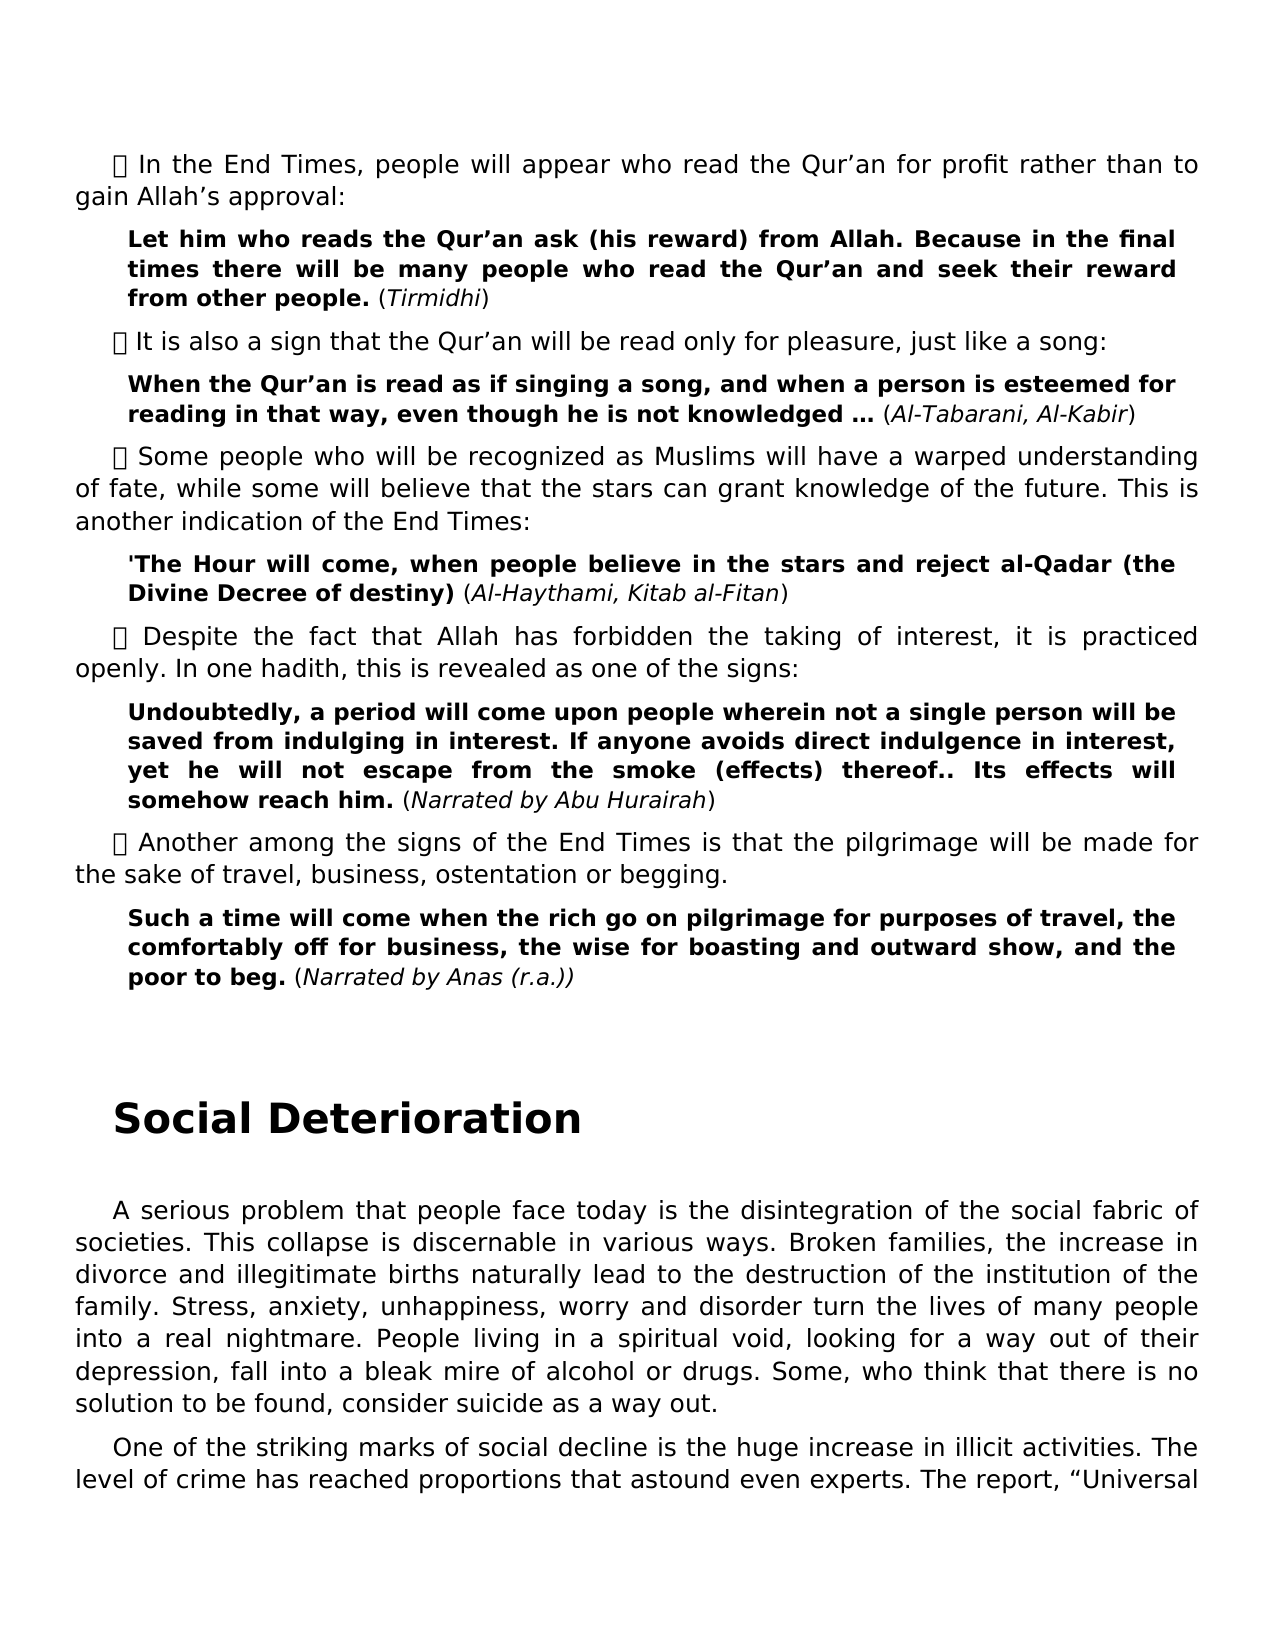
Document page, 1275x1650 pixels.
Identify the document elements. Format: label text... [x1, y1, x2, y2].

subtitle Social Deterioration [112, 1095, 1200, 1143]
text  It is also a sign that the Qur’an will be read only for pleasure, just like a song: [75, 327, 1200, 356]
text Let him who reads the Qur’an ask (his reward) from Allah. Because in the final times there will be many people who read the Qur’an and seek their reward from other people. (Tirmidhi) [127, 227, 1177, 312]
text One of the striking marks of social decline is the huge increase in illicit activities. The level of crime has reached proportions that astound even experts. The report, “Universal [75, 1433, 1200, 1494]
text Such a time will come when the rich go on pilgrimage for purposes of travel, the comfortably off for business, the wise for boasting and outward show, and the poor to beg. (Narrated by Anas (r.a.)) [127, 905, 1177, 991]
text  Some people who will be recognized as Muslims will have a warped understanding of fate, while some will believe that the stars can grant knowledge of the future. This is another indication of the End Times: [75, 443, 1200, 536]
text  In the End Times, people will appear who read the Qur’an for profit rather than to gain Allah’s approval: [75, 150, 1200, 211]
text Undoubtedly, a period will come upon people wherein not a single person will be saved from indulging in interest. If anyone avoids direct indulgence in interest, yet he will not escape from the smoke (effects) thereof.. Its effects will somehow reach him. (Narrated by Abu Hurairah) [127, 699, 1177, 813]
text When the Qur’an is read as if singing a song, and when a person is esteemed for reading in that way, even though he is not knowledged … (Al-Tabarani, Al-Kabir) [127, 372, 1177, 427]
text  Despite the fact that Allah has forbidden the taking of interest, it is practiced openly. In one hadith, this is revealed as one of the signs: [75, 622, 1200, 684]
text A serious problem that people face today is the disintegration of the social fabric of societies. This collapse is discernable in various ways. Broken families, the increase in divorce and illegitimate births naturally lead to the destruction of the institution of the family. Stress, anxiety, unhappiness, worry and disorder turn the lives of many people into a real nightmare. People living in a spiritual void, looking for a way out of their depression, fall into a bleak mire of alcohol or drugs. Some, who think that there is no solution to be found, consider suicide as a way out. [75, 1196, 1200, 1418]
text  Another among the signs of the End Times is that the pilgrimage will be made for the sake of travel, business, ostentation or begging. [75, 829, 1200, 890]
text 'The Hour will come, when people believe in the stars and reject al-Qadar (the Divine Decree of destiny) (Al-Haythami, Kitab al-Fitan) [127, 551, 1177, 607]
